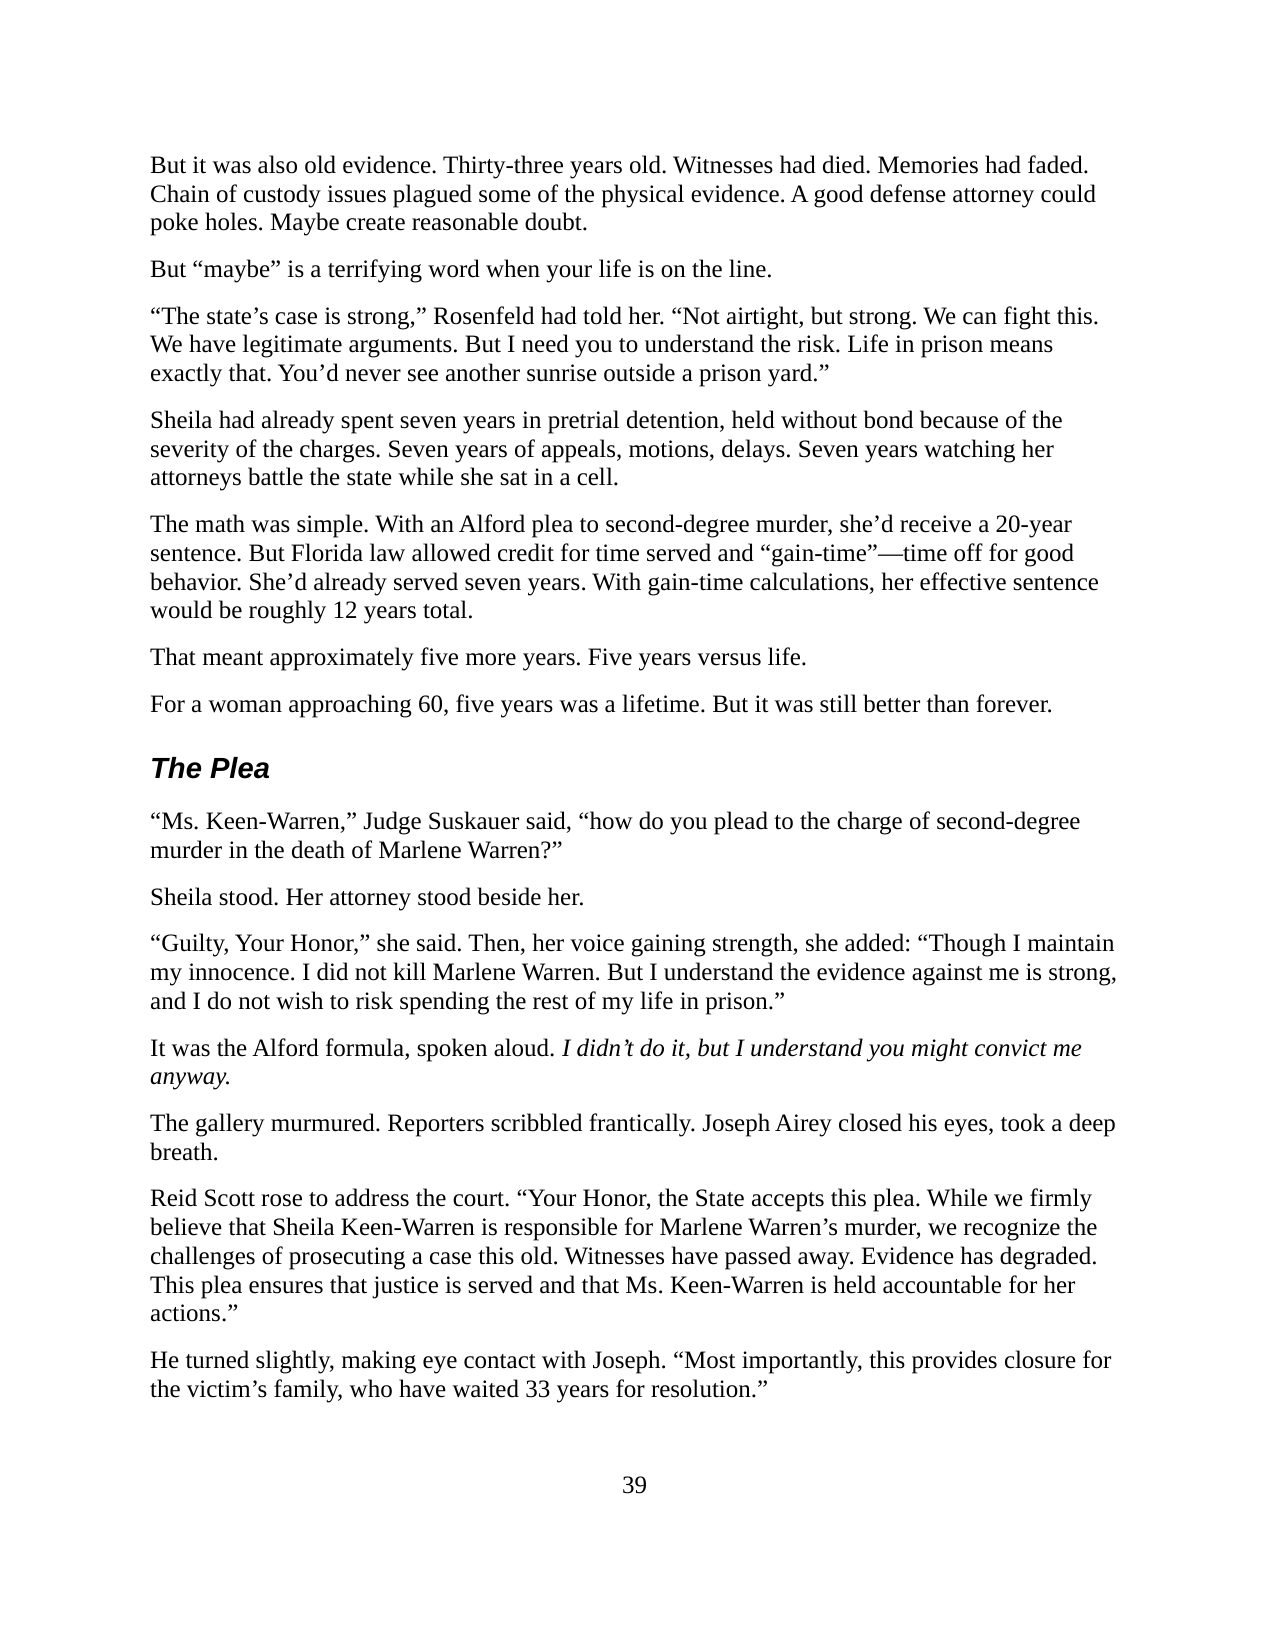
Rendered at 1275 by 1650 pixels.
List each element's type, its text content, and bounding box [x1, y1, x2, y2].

text He turned slightly, making eye contact with Joseph. “Most importantly, this provides closure for the victim’s family, who have waited 33 years for resolution.” [150, 1345, 1125, 1403]
text But “maybe” is a terrifying word when your life is on the line. [150, 254, 1125, 283]
text But it was also old evidence. Thirty-three years old. Witnesses had died. Memories had faded. Chain of custody issues plagued some of the physical evidence. A good defense attorney could poke holes. Maybe create reasonable doubt. [150, 150, 1125, 236]
text The gallery murmured. Reporters scribbled frantically. Joseph Airey closed his eyes, took a deep breath. [150, 1108, 1125, 1166]
text “Ms. Keen-Warren,” Judge Suskauer said, “how do you plead to the charge of second-degree murder in the death of Marlene Warren?” [150, 806, 1125, 864]
text The math was simple. With an Alford plea to second-degree murder, she’d receive a 20-year sentence. But Florida law allowed credit for time served and “gain-time”—time off for good behavior. She’d already served seven years. With gain-time calculations, her effective sentence would be roughly 12 years total. [150, 509, 1125, 624]
text Reid Scott rose to address the court. “Your Honor, the State accepts this plea. While we firmly believe that Sheila Keen-Warren is responsible for Marlene Warren’s murder, we recognize the challenges of prosecuting a case this old. Witnesses have passed away. Evidence has degraded. This plea ensures that justice is served and that Ms. Keen-Warren is held accountable for her actions.” [150, 1183, 1125, 1327]
text It was the Alford formula, spoken aloud. I didn’t do it, but I understand you might convict me anyway. [150, 1033, 1125, 1090]
text Sheila stood. Her attorney stood beside her. [150, 882, 1125, 911]
text Sheila had already spent seven years in pretrial detention, held without bond because of the severity of the charges. Seven years of appeals, motions, delays. Seven years watching her attorneys battle the state while she sat in a cell. [150, 405, 1125, 491]
text For a woman approaching 60, five years was a lifetime. But it was still better than forever. [150, 689, 1125, 717]
text That meant approximately five more years. Five years versus life. [150, 642, 1125, 671]
subtitle The Plea [150, 751, 1125, 785]
text “Guilty, Your Honor,” she said. Then, her voice gaining strength, she added: “Though I maintain my innocence. I did not kill Marlene Warren. But I understand the evidence against me is strong, and I do not wish to risk spending the rest of my life in prison.” [150, 928, 1125, 1015]
text “The state’s case is strong,” Rosenfeld had told her. “Not airtight, but strong. We can fight this. We have legitimate arguments. But I need you to understand the risk. Life in prison means exactly that. You’d never see another sunrise outside a prison yard.” [150, 301, 1125, 387]
